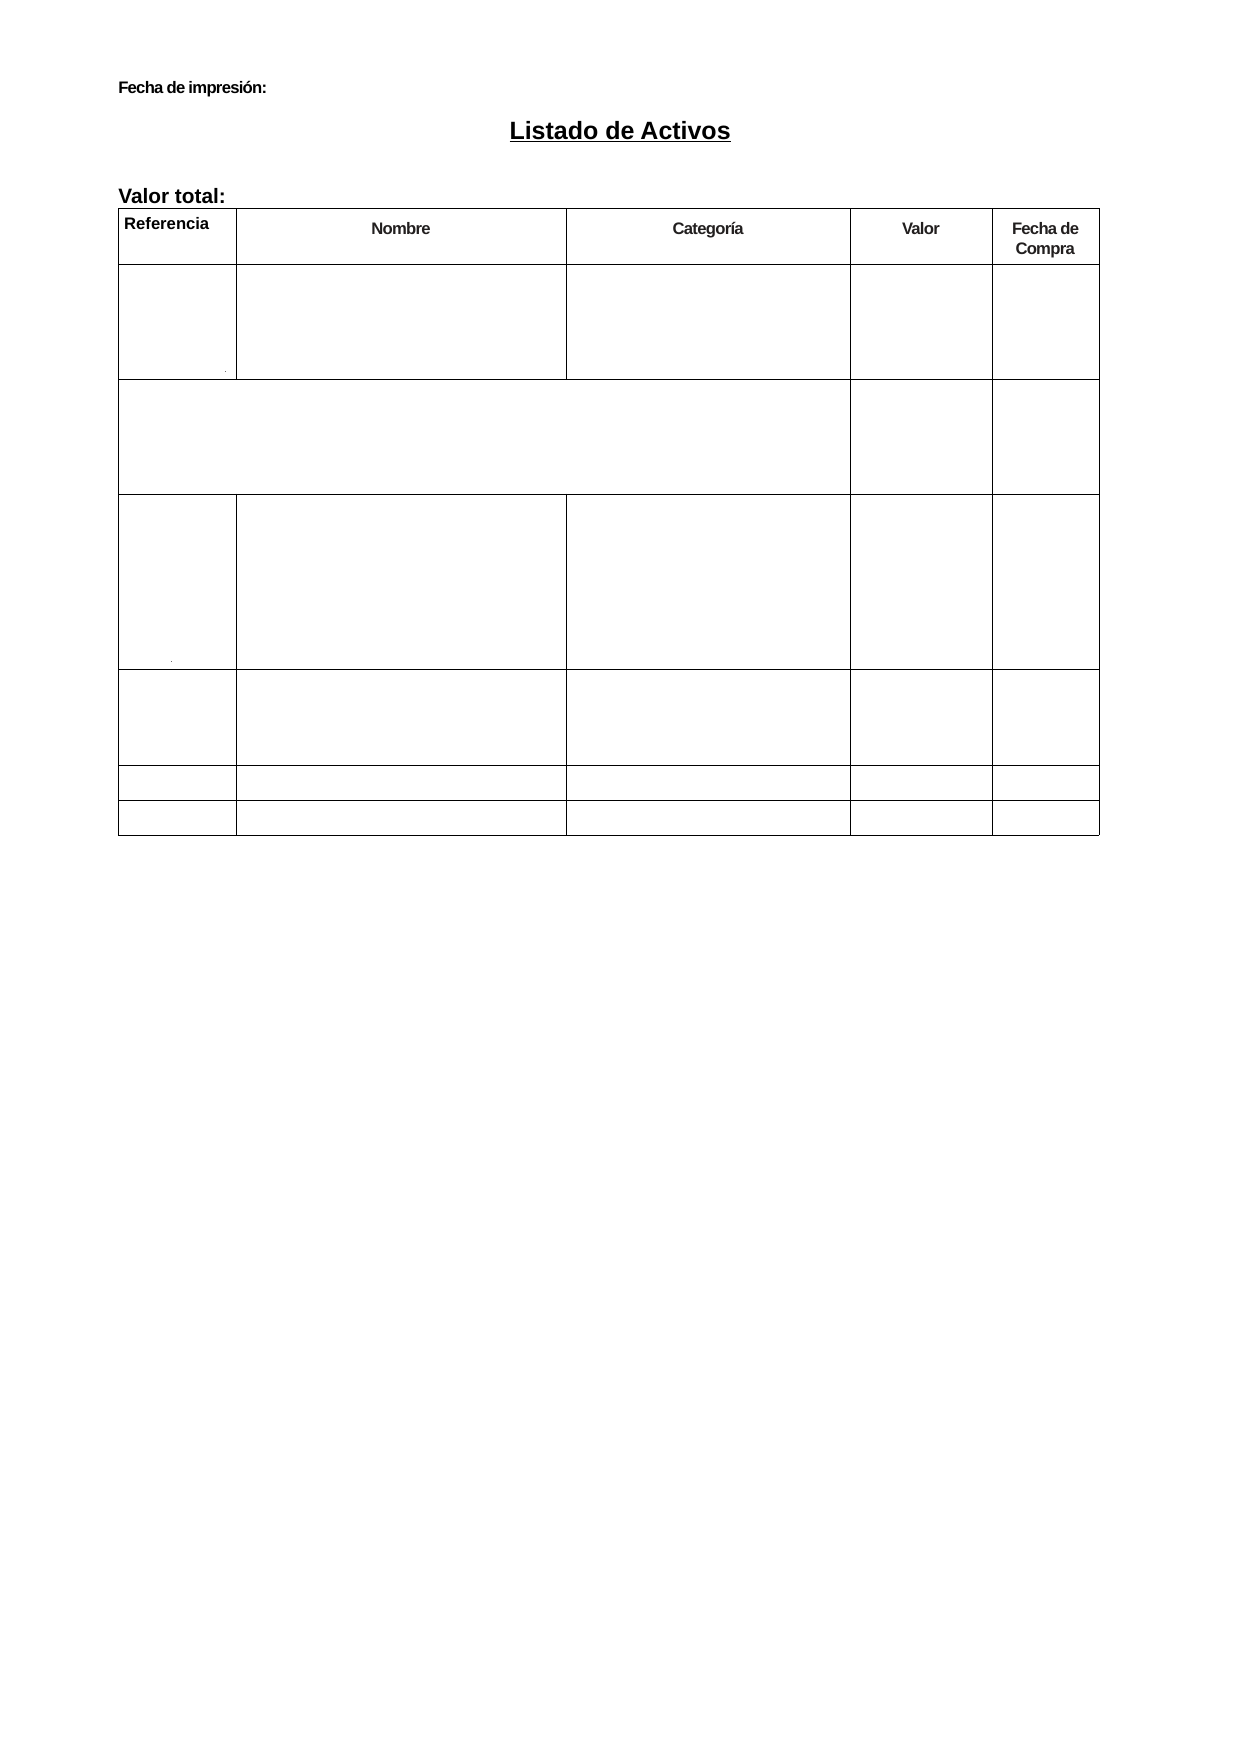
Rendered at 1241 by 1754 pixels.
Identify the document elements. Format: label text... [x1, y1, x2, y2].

table_cell [567, 495, 850, 669]
text Listado de Activos [118, 116, 1122, 145]
table_cell <o.name> [237, 670, 566, 765]
table_cell <o.category_id.name> [567, 670, 850, 765]
table_cell <o.date and formatLang(o.date,date='true')> [993, 670, 1099, 765]
table_cell [993, 380, 1099, 493]
table_header Referencia [119, 209, 236, 263]
table_cell [237, 801, 566, 835]
table_cell [851, 766, 992, 800]
table_cell [993, 265, 1099, 379]
table_cell [237, 495, 566, 669]
table_cell <categ.name> [119, 380, 850, 493]
table_header Fecha de Compra [993, 209, 1099, 263]
table_cell [851, 495, 992, 669]
table_cell [993, 801, 1099, 835]
table_cell [237, 766, 566, 800]
table_cell <formatLang(sum(objects.search([('category_id', '=', categ.id)]).mapped('value')))> [851, 380, 992, 493]
table_cell </for> [119, 801, 236, 835]
table_cell [567, 766, 850, 800]
text Fecha de impresión:<formatLang(fields.Date.today(), date='true')> [118, 77, 1122, 97]
table_cell <for each="categ in objects.search([]).mapped('category_id')"> [119, 265, 236, 379]
table_cell <formatLang(o.value)> [851, 670, 992, 765]
table_cell [567, 265, 850, 379]
table_cell <o.reference> [119, 670, 236, 765]
table_cell [993, 766, 1099, 800]
table_cell <for each="o in objects.search([('category_id', '=', categ.id)], order='date asc')"> [119, 495, 236, 669]
table_header Categoría [567, 209, 850, 263]
table_cell </for> [119, 766, 236, 800]
table_header Valor [851, 209, 992, 263]
table_header Nombre [237, 209, 566, 263]
table_cell [851, 265, 992, 379]
text Valor total: <formatLang(sum(objects.search([]).mapped('value')))> [118, 184, 1122, 208]
table_cell [993, 495, 1099, 669]
table_cell [237, 265, 566, 379]
table_cell [567, 801, 850, 835]
table_cell [851, 801, 992, 835]
